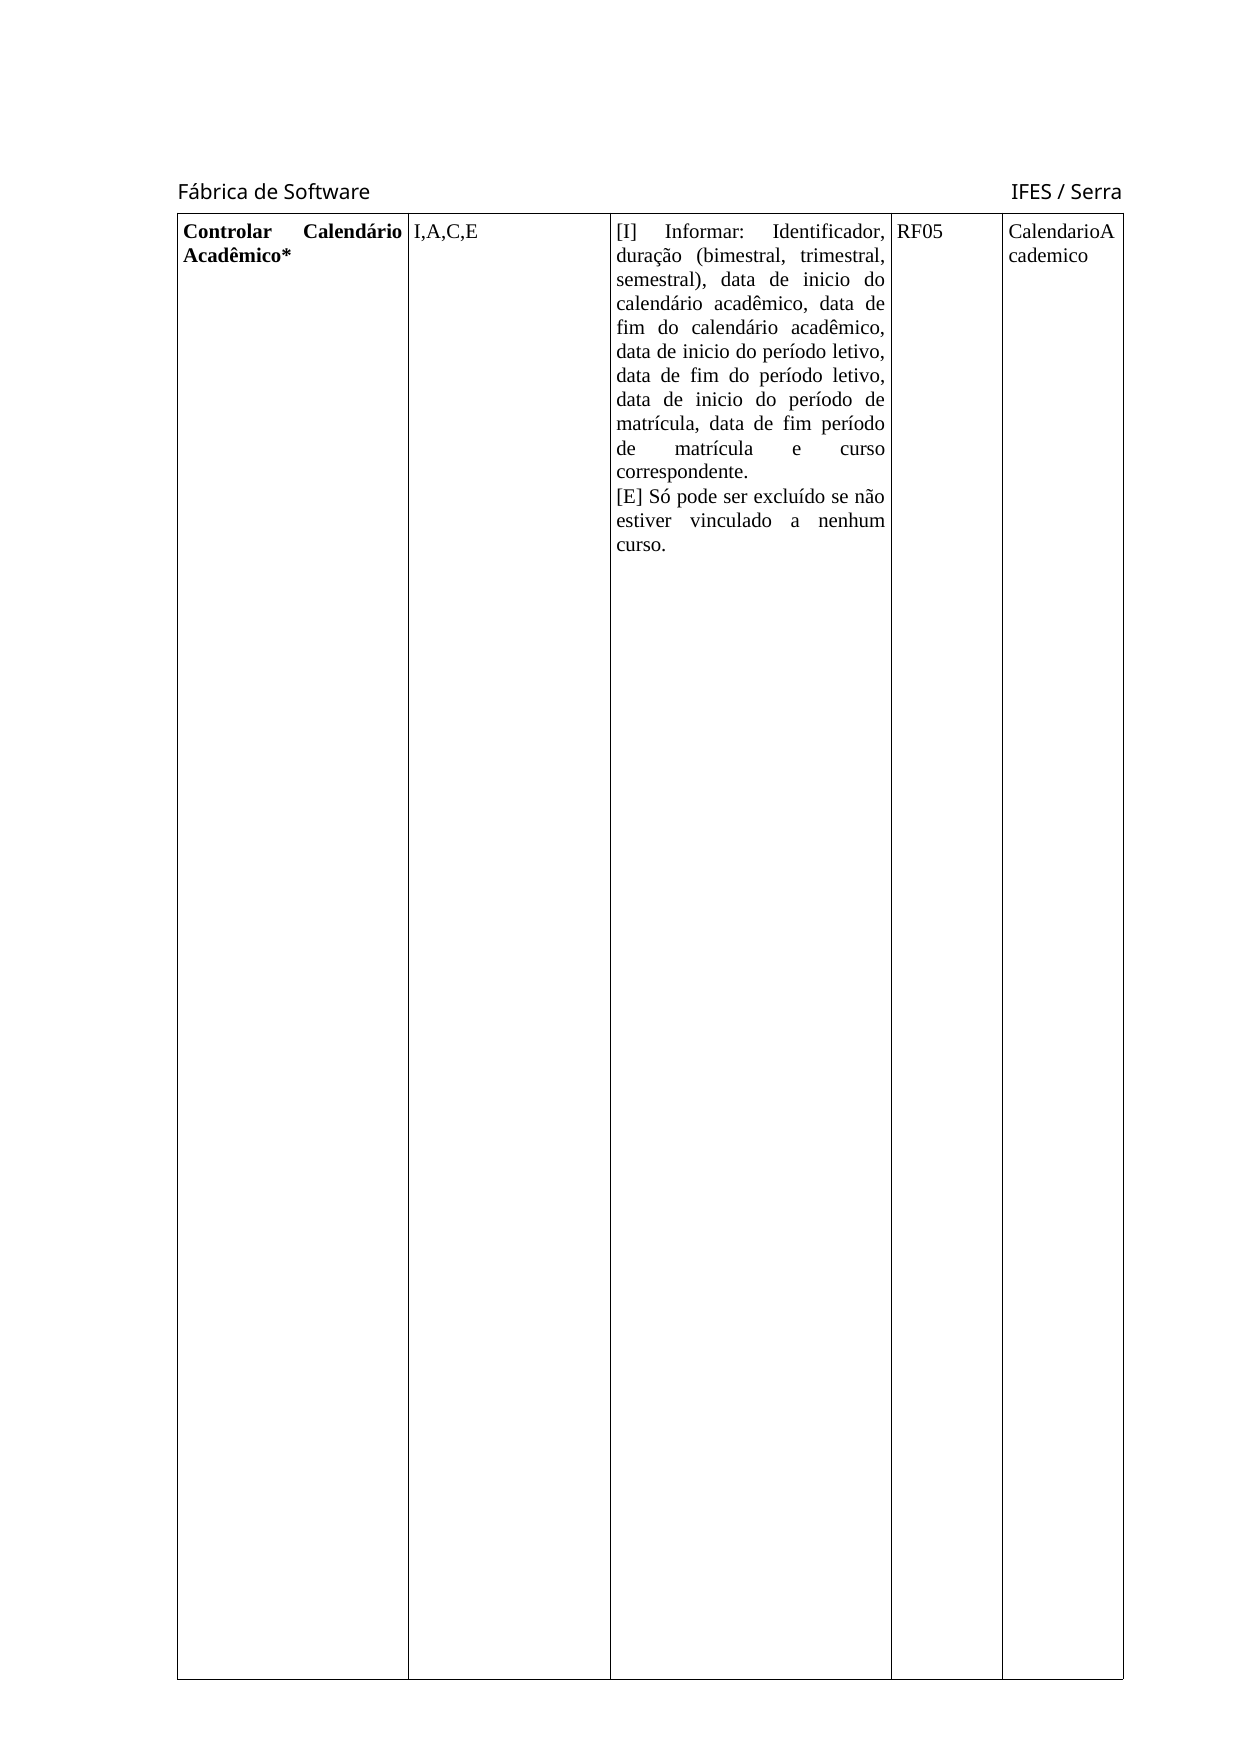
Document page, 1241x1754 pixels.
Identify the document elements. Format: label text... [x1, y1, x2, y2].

table_header [I] Informar: Identificador, duração (bimestral, trimestral, semestral), data de inicio do calendário acadêmico, data de fim do calendário acadêmico, data de inicio do período letivo, data de fim do período letivo, data de inicio do período de matrícula, data de fim período de matrícula e curso correspondente. [E] Só pode ser excluído se não estiver vinculado a nenhum curso. [611, 214, 891, 1679]
table_header Controlar Calendário Acadêmico* [178, 214, 408, 1679]
table_header RF05 [892, 214, 1002, 1679]
table_header CalendarioAcademico [1003, 214, 1123, 1679]
table_header I,A,C,E [409, 214, 610, 1679]
